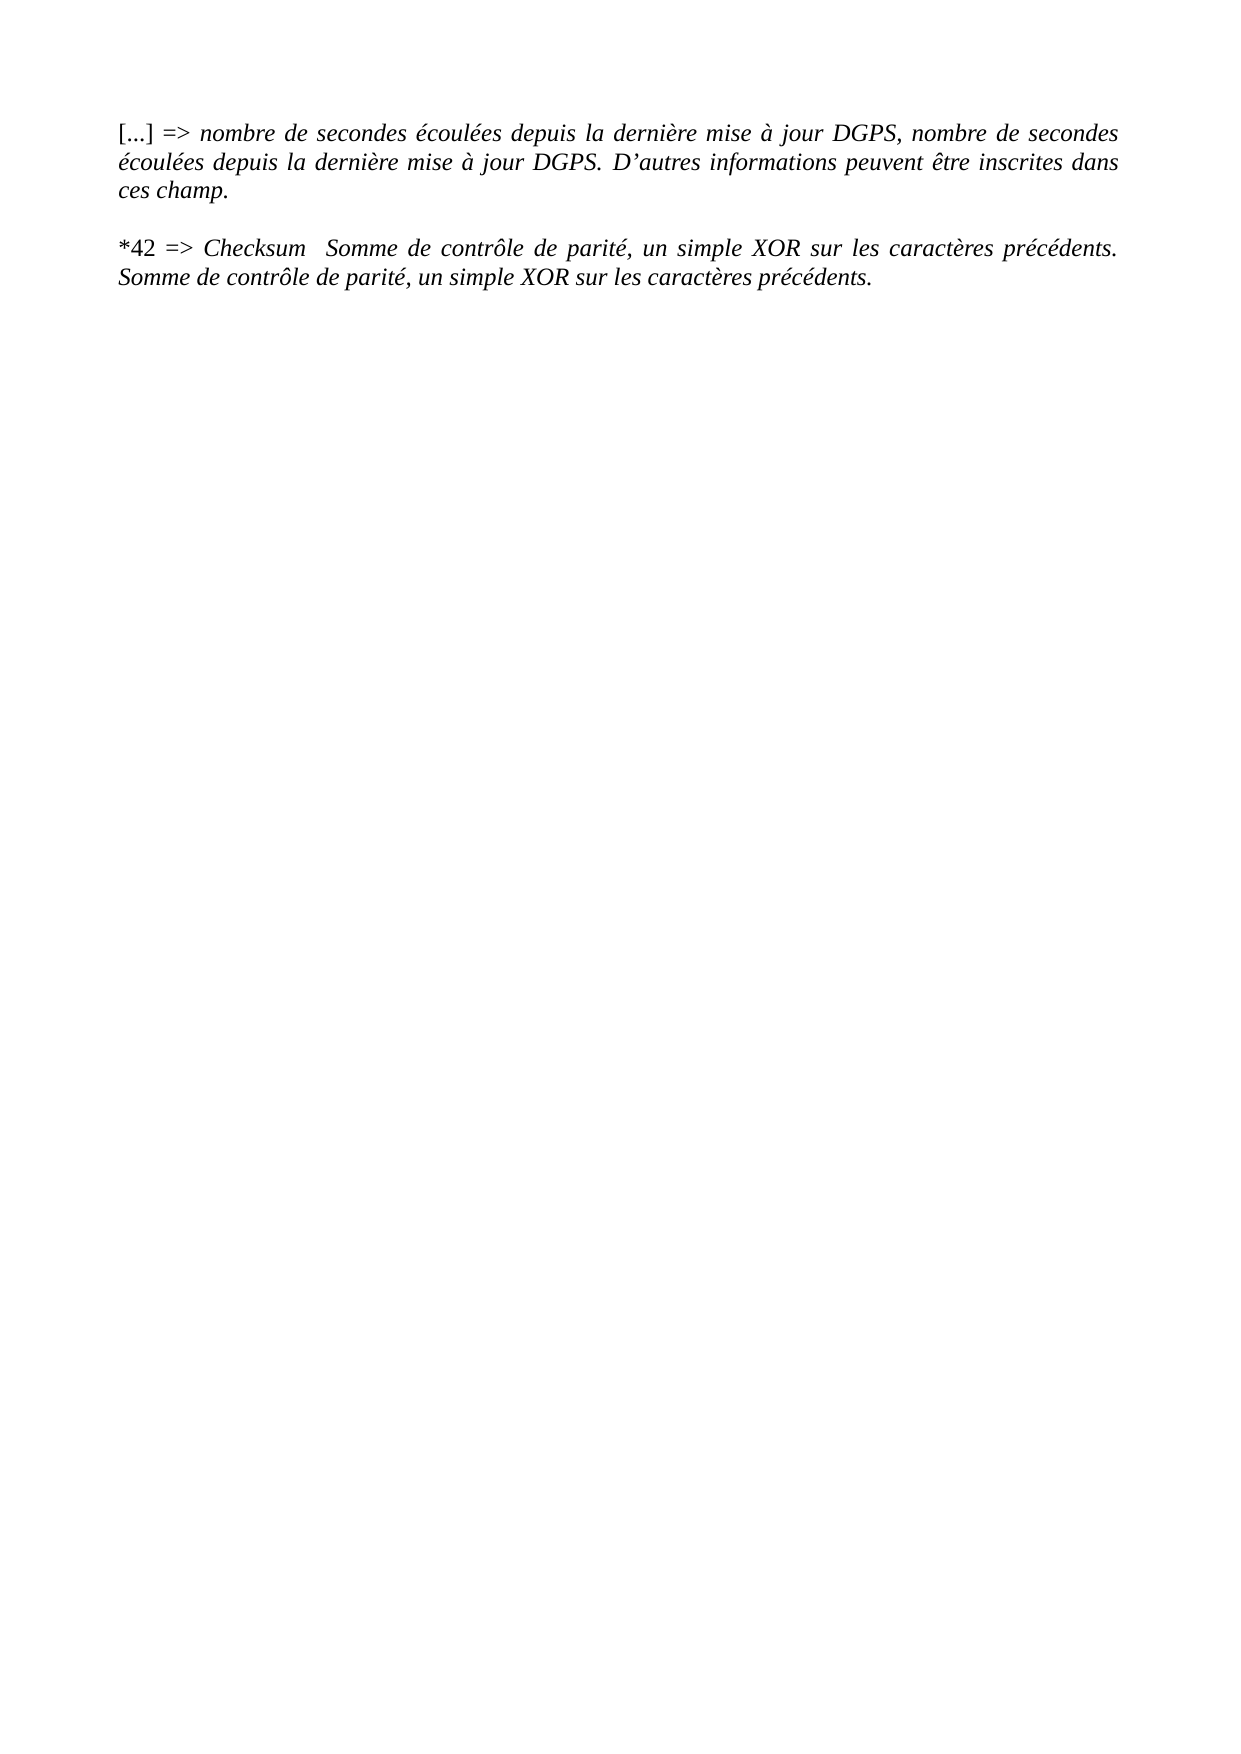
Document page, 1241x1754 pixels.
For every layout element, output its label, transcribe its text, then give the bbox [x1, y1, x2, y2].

text [...] => nombre de secondes écoulées depuis la dernière mise à jour DGPS, nombre de secondes écoulées depuis la dernière mise à jour DGPS. D’autres informations peuvent être inscrites dans ces champ. [118, 118, 1122, 204]
text *42 => Checksum Somme de contrôle de parité, un simple XOR sur les caractères précédents. Somme de contrôle de parité, un simple XOR sur les caractères précédents. [118, 233, 1122, 291]
